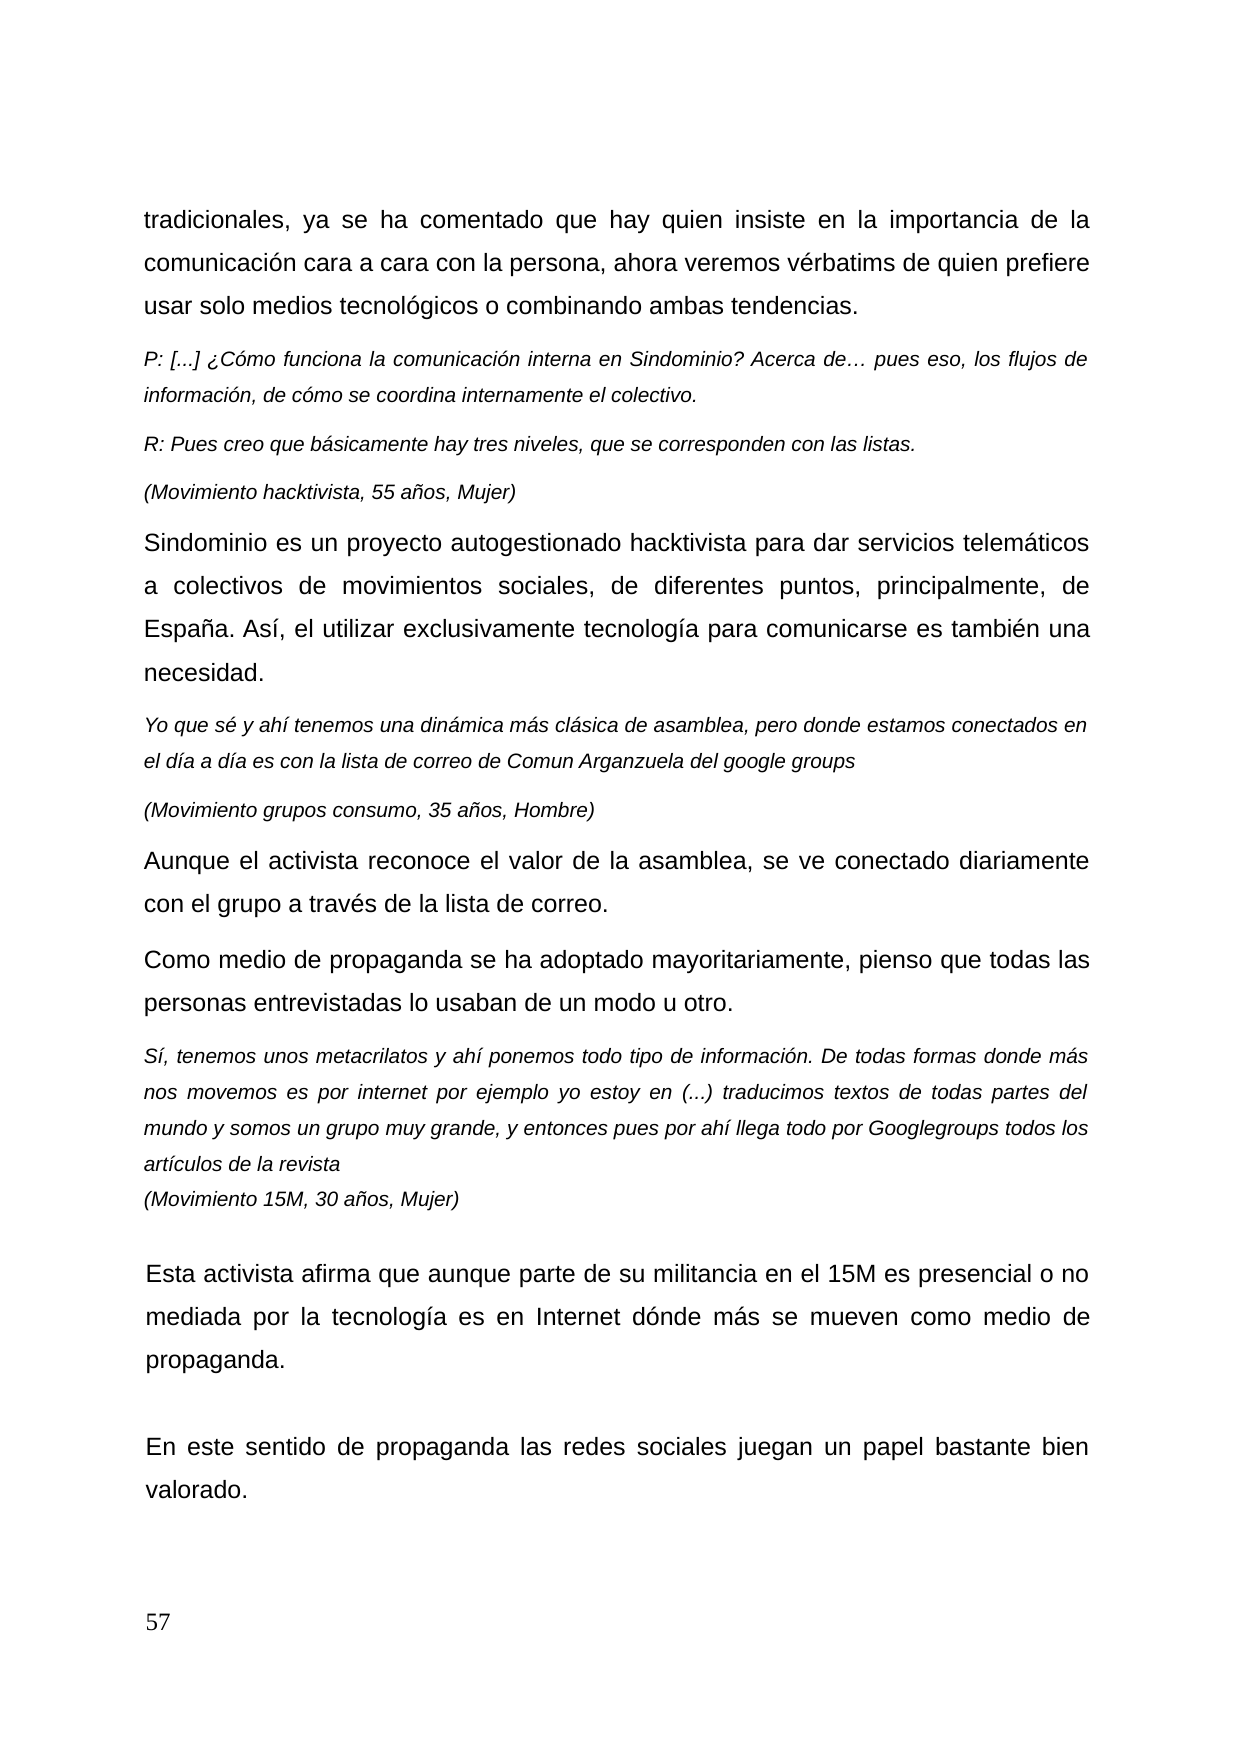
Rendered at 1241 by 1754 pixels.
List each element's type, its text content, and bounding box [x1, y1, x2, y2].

text Sindominio es un proyecto autogestionado hacktivista para dar servicios telemáticos a colectivos de movimientos sociales, de diferentes puntos, principalmente, de España. Así, el utilizar exclusivamente tecnología para comunicarse es también una necesidad. [144, 528, 1092, 686]
text Yo que sé y ahí tenemos una dinámica más clásica de asamblea, pero donde estamos conectados en el día a día es con la lista de correo de Comun Arganzuela del google groups [144, 713, 1092, 773]
text tradicionales, ya se ha comentado que hay quien insiste en la importancia de la comunicación cara a cara con la persona, ahora veremos vérbatims de quien prefiere usar solo medios tecnológicos o combinando ambas tendencias. [144, 205, 1092, 320]
text Aunque el activista reconoce el valor de la asamblea, se ve conectado diariamente con el grupo a través de la lista de correo. [144, 846, 1092, 918]
text (Movimiento 15M, 30 años, Mujer) [144, 1187, 1092, 1211]
text Sí, tenemos unos metacrilatos y ahí ponemos todo tipo de información. De todas formas donde más nos movemos es por internet por ejemplo yo estoy en (...) traducimos textos de todas partes del mundo y somos un grupo muy grande, y entonces pues por ahí llega todo por Googlegroups todos los artículos de la revista [144, 1043, 1092, 1175]
text (Movimiento grupos consumo, 35 años, Hombre) [144, 798, 1092, 822]
text Esta activista afirma que aunque parte de su militancia en el 15M es presencial o no mediada por la tecnología es en Internet dónde más se mueven como medio de propaganda. [145, 1259, 1092, 1374]
text P: [...] ¿Cómo funciona la comunicación interna en Sindominio? Acerca de… pues eso, los flujos de información, de cómo se coordina internamente el colectivo. [144, 347, 1092, 407]
text En este sentido de propaganda las redes sociales juegan un papel bastante bien valorado. [145, 1432, 1092, 1503]
text R: Pues creo que básicamente hay tres niveles, que se corresponden con las listas. [144, 431, 1092, 455]
text (Movimiento hacktivista, 55 años, Mujer) [144, 480, 1092, 504]
text Como medio de propaganda se ha adoptado mayoritariamente, pienso que todas las personas entrevistadas lo usaban de un modo u otro. [144, 945, 1092, 1017]
